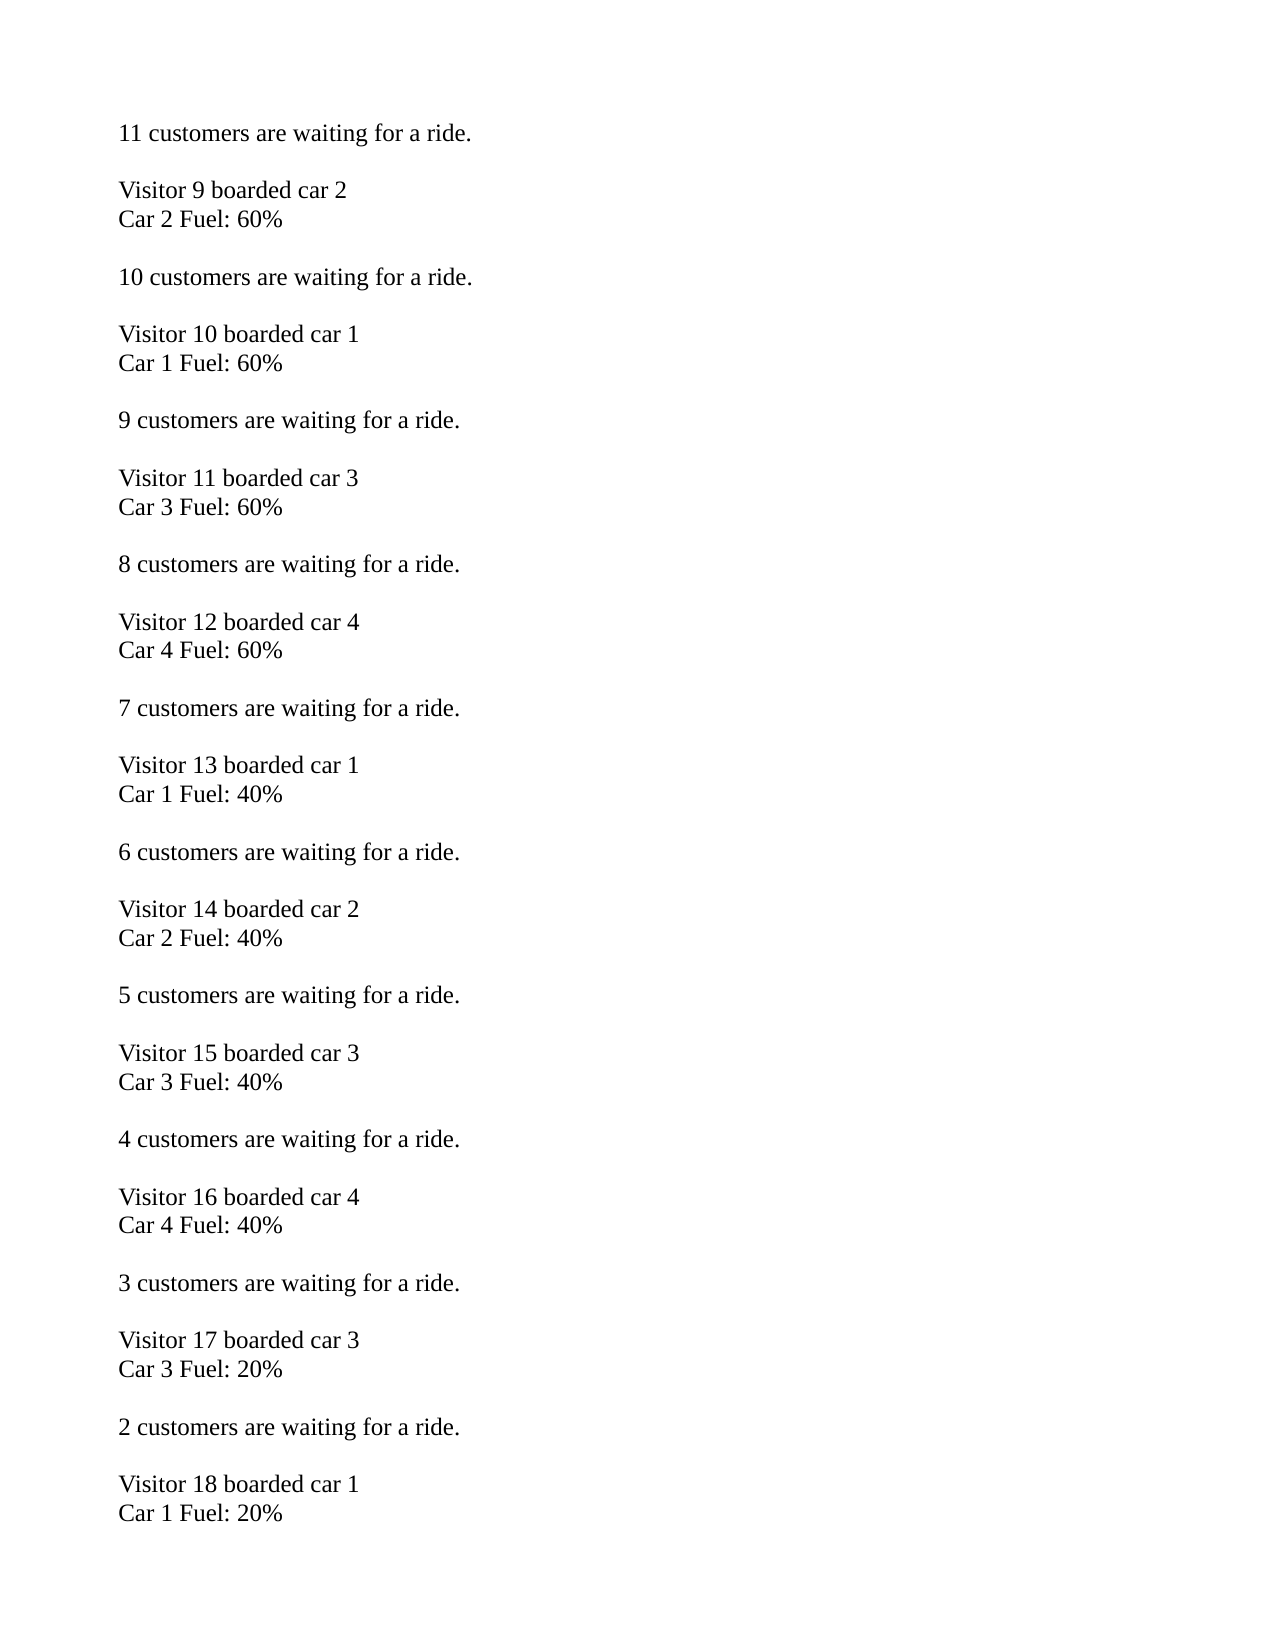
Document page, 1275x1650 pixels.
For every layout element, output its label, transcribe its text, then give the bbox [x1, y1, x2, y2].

text Visitor 18 boarded car 1 [118, 1469, 1157, 1498]
text 3 customers are waiting for a ride. [118, 1268, 1157, 1297]
text Car 1 Fuel: 20% [118, 1498, 1157, 1527]
text Visitor 9 boarded car 2 [118, 176, 1157, 204]
text Car 2 Fuel: 60% [118, 204, 1157, 233]
text 6 customers are waiting for a ride. [118, 837, 1157, 866]
text Visitor 11 boarded car 3 [118, 463, 1157, 492]
text Car 4 Fuel: 40% [118, 1211, 1157, 1239]
text Visitor 16 boarded car 4 [118, 1182, 1157, 1211]
text 9 customers are waiting for a ride. [118, 406, 1157, 434]
text 2 customers are waiting for a ride. [118, 1412, 1157, 1441]
text Visitor 17 boarded car 3 [118, 1326, 1157, 1354]
text Car 2 Fuel: 40% [118, 923, 1157, 952]
text Car 3 Fuel: 60% [118, 492, 1157, 521]
text Car 3 Fuel: 40% [118, 1067, 1157, 1096]
text 10 customers are waiting for a ride. [118, 262, 1157, 291]
text Visitor 10 boarded car 1 [118, 319, 1157, 348]
text Car 3 Fuel: 20% [118, 1354, 1157, 1383]
text 11 customers are waiting for a ride. [118, 118, 1157, 147]
text Visitor 13 boarded car 1 [118, 751, 1157, 779]
text Car 1 Fuel: 60% [118, 348, 1157, 377]
text 4 customers are waiting for a ride. [118, 1124, 1157, 1153]
text Visitor 12 boarded car 4 [118, 607, 1157, 636]
text Visitor 15 boarded car 3 [118, 1038, 1157, 1067]
text Car 4 Fuel: 60% [118, 636, 1157, 664]
text 7 customers are waiting for a ride. [118, 693, 1157, 722]
text 5 customers are waiting for a ride. [118, 981, 1157, 1009]
text Visitor 14 boarded car 2 [118, 894, 1157, 923]
text 8 customers are waiting for a ride. [118, 549, 1157, 578]
text Car 1 Fuel: 40% [118, 779, 1157, 808]
